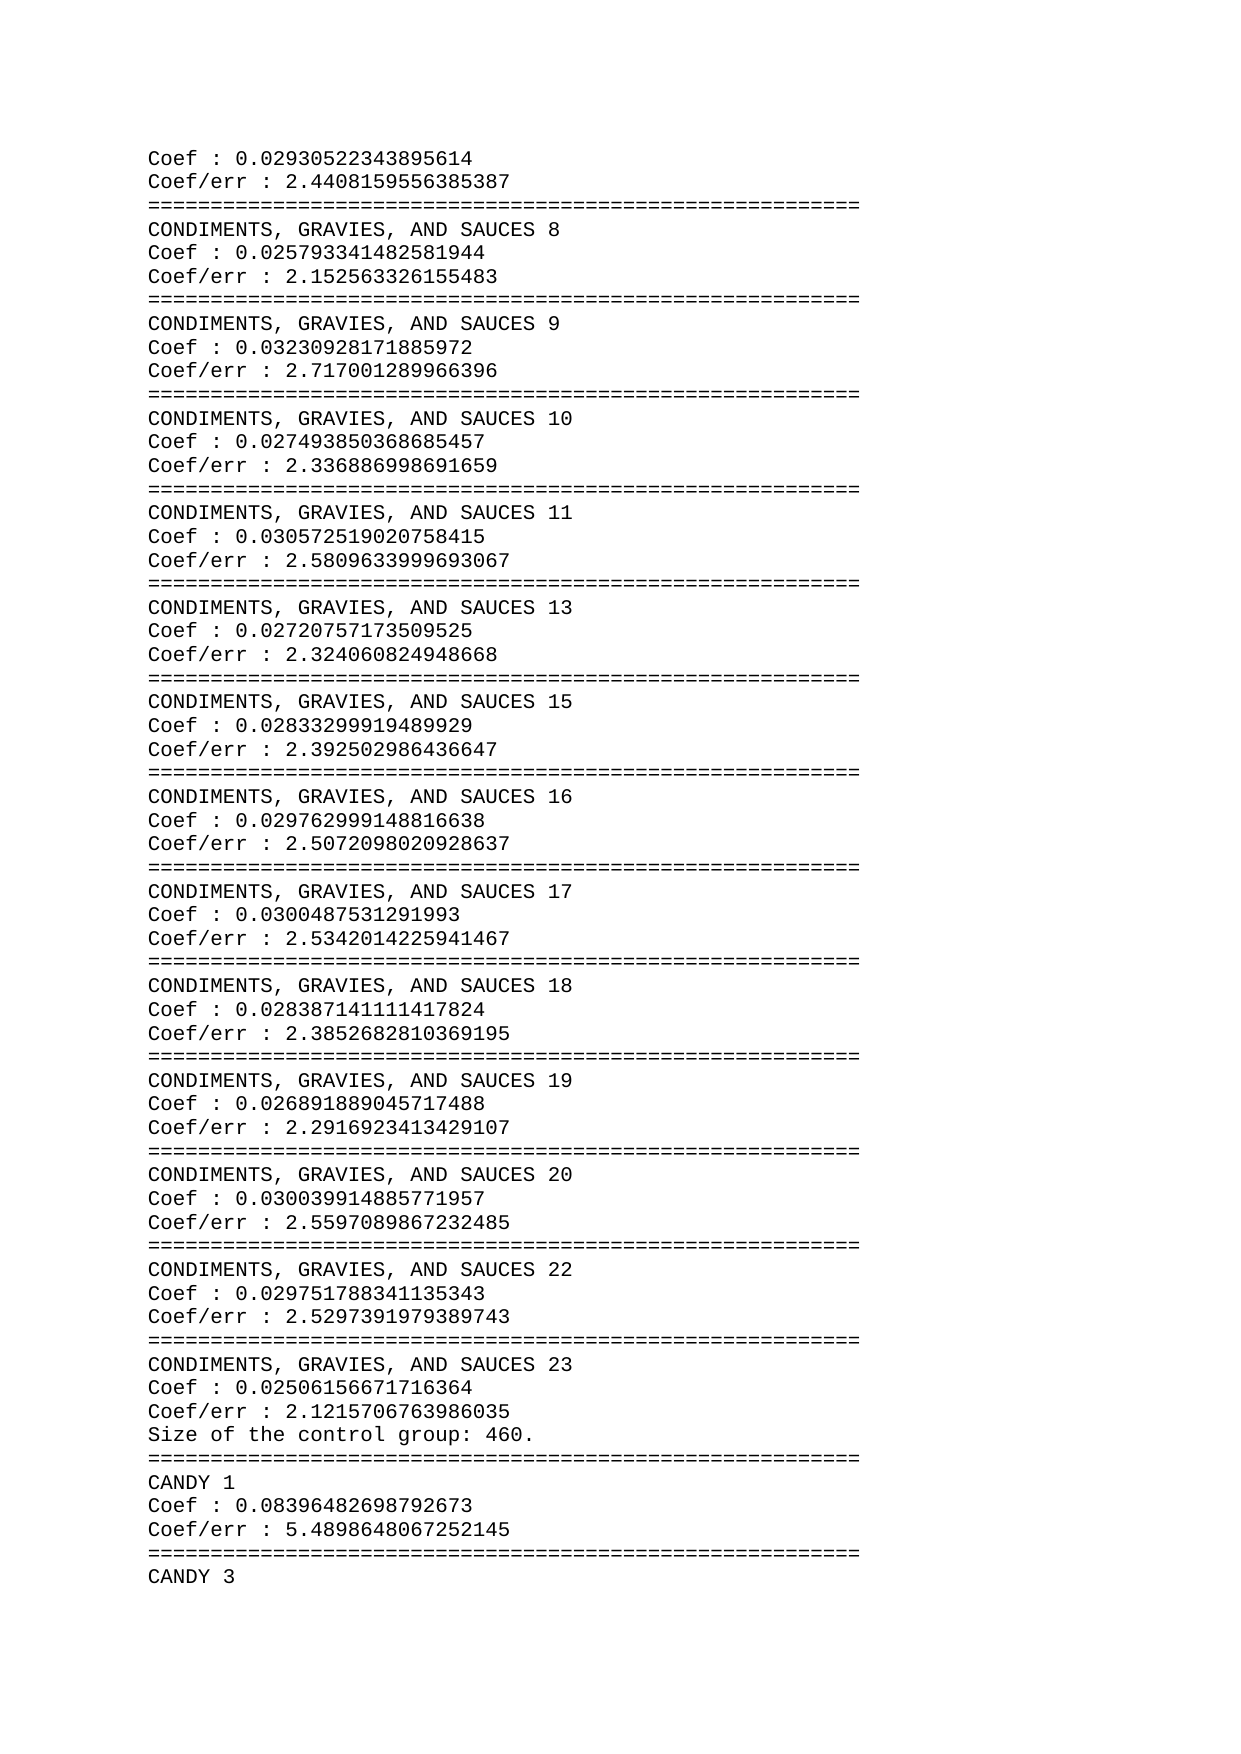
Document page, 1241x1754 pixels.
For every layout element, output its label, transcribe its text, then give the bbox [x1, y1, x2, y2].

text CONDIMENTS, GRAVIES, AND SAUCES 9 [148, 313, 1093, 337]
text Coef/err : 2.2916923413429107 [148, 1117, 1093, 1141]
text CONDIMENTS, GRAVIES, AND SAUCES 18 [148, 975, 1093, 999]
text Coef/err : 2.324060824948668 [148, 644, 1093, 668]
text Coef/err : 2.152563326155483 [148, 266, 1093, 289]
text Coef : 0.029751788341135343 [148, 1283, 1093, 1306]
text Coef : 0.0300487531291993 [148, 904, 1093, 928]
text CONDIMENTS, GRAVIES, AND SAUCES 15 [148, 691, 1093, 715]
text Coef : 0.025793341482581944 [148, 242, 1093, 266]
text Coef : 0.02930522343895614 [148, 148, 1093, 171]
text CONDIMENTS, GRAVIES, AND SAUCES 20 [148, 1164, 1093, 1188]
text Coef : 0.030039914885771957 [148, 1188, 1093, 1212]
text Coef/err : 2.717001289966396 [148, 360, 1093, 384]
text Coef : 0.026891889045717488 [148, 1093, 1093, 1117]
text ========================================================= [148, 1141, 1093, 1164]
text Coef : 0.029762999148816638 [148, 810, 1093, 833]
text ========================================================= [148, 1330, 1093, 1353]
text CANDY 3 [148, 1566, 1093, 1590]
text ========================================================= [148, 1543, 1093, 1566]
text CONDIMENTS, GRAVIES, AND SAUCES 17 [148, 881, 1093, 904]
text Coef : 0.02833299919489929 [148, 715, 1093, 739]
text ========================================================= [148, 384, 1093, 408]
text ========================================================= [148, 195, 1093, 218]
text Coef : 0.08396482698792673 [148, 1495, 1093, 1519]
text Coef/err : 2.336886998691659 [148, 455, 1093, 479]
text Coef : 0.02720757173509525 [148, 621, 1093, 644]
text Coef : 0.02506156671716364 [148, 1377, 1093, 1401]
text Coef/err : 2.4408159556385387 [148, 171, 1093, 195]
text Coef : 0.027493850368685457 [148, 431, 1093, 455]
text ========================================================= [148, 573, 1093, 597]
text Coef : 0.03230928171885972 [148, 337, 1093, 360]
text Coef/err : 5.4898648067252145 [148, 1519, 1093, 1543]
text Coef : 0.030572519020758415 [148, 526, 1093, 549]
text CONDIMENTS, GRAVIES, AND SAUCES 23 [148, 1353, 1093, 1377]
text Size of the control group: 460. [148, 1424, 1093, 1448]
text ========================================================= [148, 479, 1093, 502]
text Coef/err : 2.5072098020928637 [148, 833, 1093, 857]
text Coef/err : 2.5297391979389743 [148, 1306, 1093, 1330]
text Coef/err : 2.3852682810369195 [148, 1022, 1093, 1046]
text Coef/err : 2.5809633999693067 [148, 549, 1093, 573]
text Coef/err : 2.1215706763986035 [148, 1401, 1093, 1424]
text Coef : 0.028387141111417824 [148, 999, 1093, 1022]
text CONDIMENTS, GRAVIES, AND SAUCES 22 [148, 1259, 1093, 1283]
text Coef/err : 2.5342014225941467 [148, 928, 1093, 952]
text ========================================================= [148, 1046, 1093, 1070]
text ========================================================= [148, 762, 1093, 786]
text Coef/err : 2.5597089867232485 [148, 1212, 1093, 1235]
text CONDIMENTS, GRAVIES, AND SAUCES 13 [148, 597, 1093, 621]
text Coef/err : 2.392502986436647 [148, 739, 1093, 762]
text CONDIMENTS, GRAVIES, AND SAUCES 10 [148, 408, 1093, 431]
text CONDIMENTS, GRAVIES, AND SAUCES 16 [148, 786, 1093, 810]
text ========================================================= [148, 1448, 1093, 1472]
text ========================================================= [148, 952, 1093, 975]
text ========================================================= [148, 857, 1093, 881]
text CONDIMENTS, GRAVIES, AND SAUCES 8 [148, 218, 1093, 242]
text ========================================================= [148, 1235, 1093, 1259]
text ========================================================= [148, 668, 1093, 691]
text CONDIMENTS, GRAVIES, AND SAUCES 19 [148, 1070, 1093, 1093]
text CANDY 1 [148, 1472, 1093, 1495]
text CONDIMENTS, GRAVIES, AND SAUCES 11 [148, 502, 1093, 526]
text ========================================================= [148, 289, 1093, 313]
